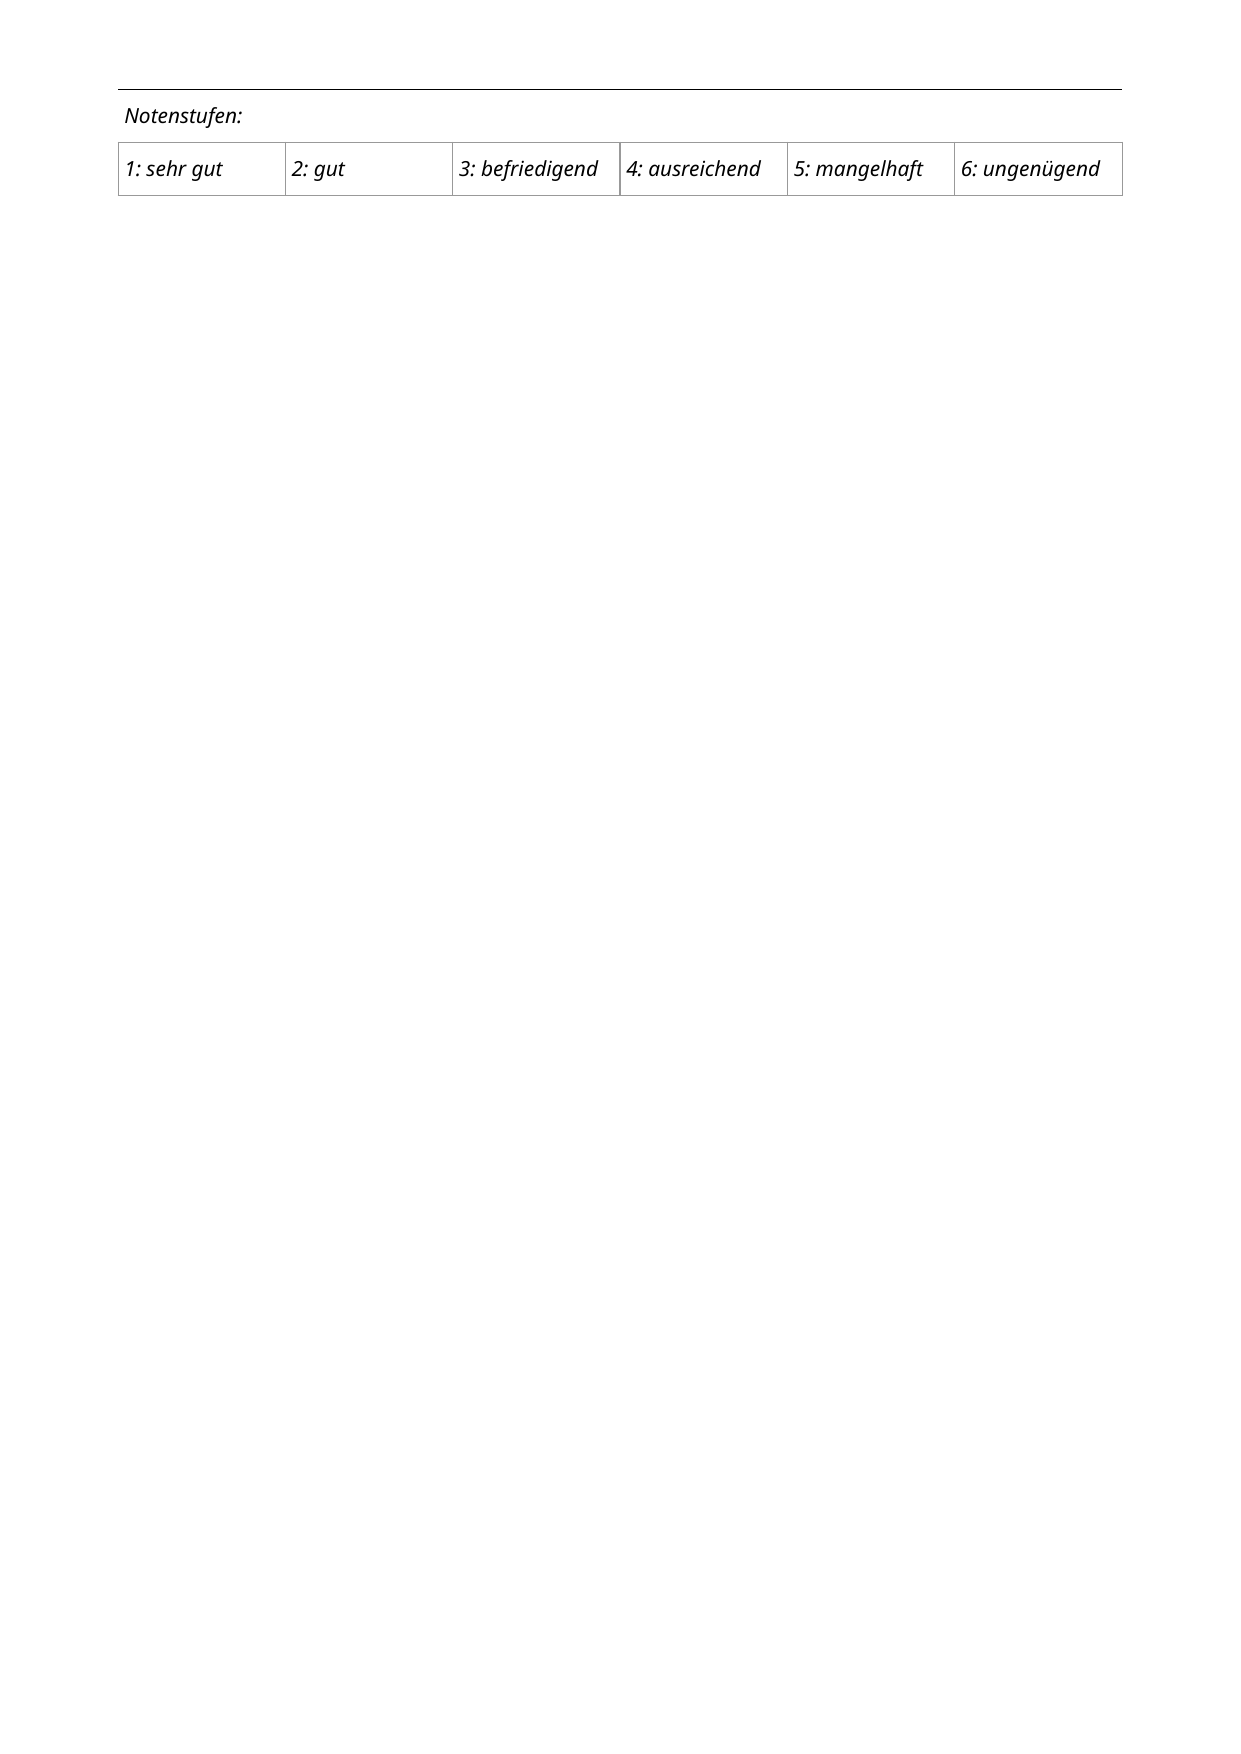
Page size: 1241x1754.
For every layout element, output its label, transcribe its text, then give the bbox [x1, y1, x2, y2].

table_header Notenstufen: [118, 90, 285, 142]
table_header [955, 90, 1122, 142]
table_cell 1: sehr gut [119, 143, 285, 194]
table_header [620, 90, 787, 142]
table_cell 6: ungenügend [955, 143, 1122, 194]
table_header [453, 90, 620, 142]
table_header [788, 90, 955, 142]
table_cell 5: mangelhaft [788, 143, 954, 194]
table_cell 4: ausreichend [621, 143, 787, 194]
table_cell 2: gut [286, 143, 452, 194]
table_header [285, 90, 453, 142]
table_cell 3: befriedigend [453, 143, 619, 194]
